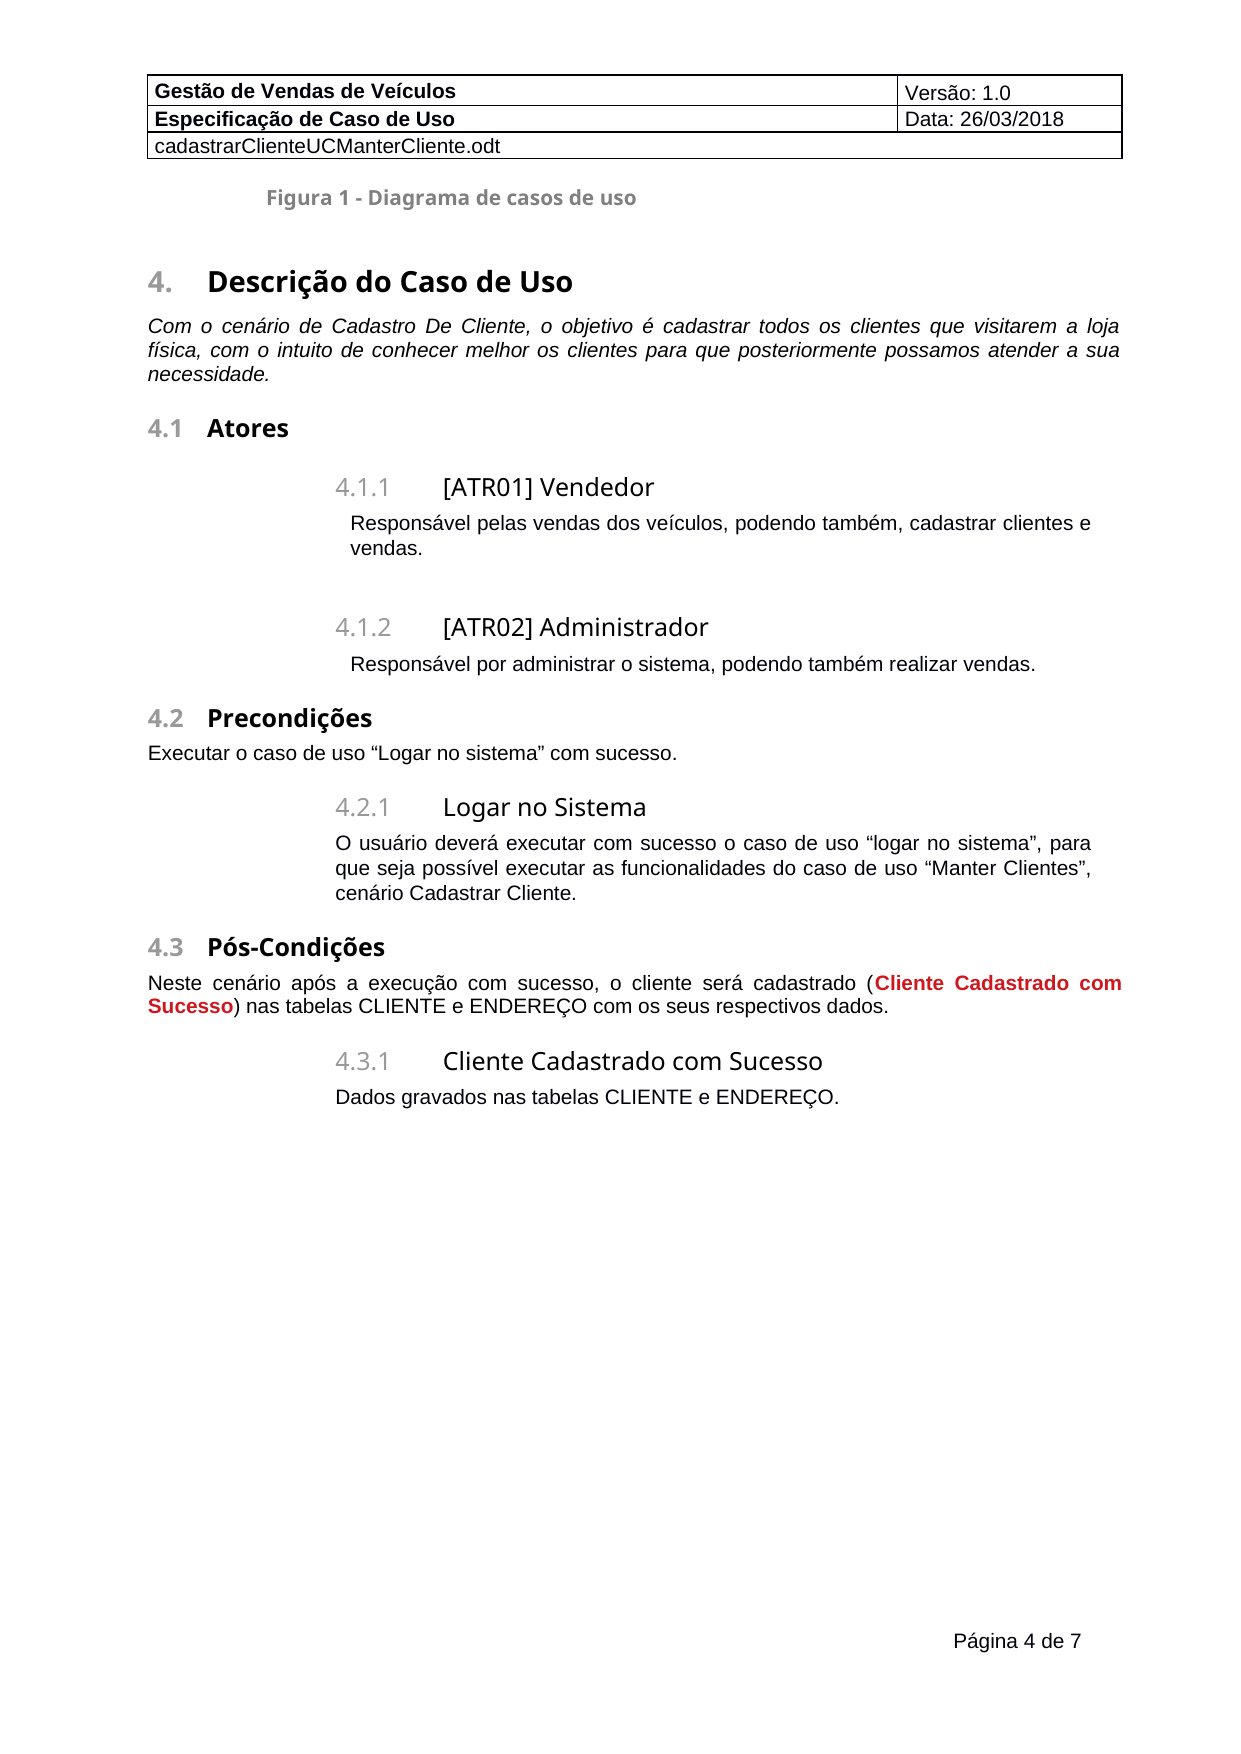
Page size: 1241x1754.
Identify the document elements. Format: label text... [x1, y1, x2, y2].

title Atores [148, 411, 1122, 445]
text Dados gravados nas tabelas CLIENTE e ENDEREÇO. [335, 1083, 1092, 1108]
text Figura 1 - Diagrama de casos de uso [266, 183, 1092, 212]
text Responsável pelas vendas dos veículos, podendo também, cadastrar clientes e vendas. [350, 510, 1092, 560]
title [ATR02] Administrador [335, 610, 1205, 644]
text Executar o caso de uso “Logar no sistema” com sucesso. [148, 741, 1122, 765]
title Logar no Sistema [335, 790, 1205, 824]
title Descrição do Caso de Uso [148, 262, 1122, 301]
title Precondições [148, 700, 1122, 734]
title [ATR01] Vendedor [335, 470, 1205, 504]
text Neste cenário após a execução com sucesso, o cliente será cadastrado (Cliente Cadastrado com Sucesso) nas tabelas CLIENTE e ENDEREÇO com os seus respectivos dados. [148, 970, 1122, 1018]
text Com o cenário de Cadastro De Cliente, o objetivo é cadastrar todos os clientes que visitarem a loja física, com o intuito de conhecer melhor os clientes para que posteriormente possamos atender a sua necessidade. [148, 314, 1122, 386]
title Cliente Cadastrado com Sucesso [335, 1043, 1205, 1077]
title Pós-Condições [148, 930, 1122, 964]
text O usuário deverá executar com sucesso o caso de uso “logar no sistema”, para que seja possível executar as funcionalidades do caso de uso “Manter Clientes”, cenário Cadastrar Cliente. [335, 830, 1092, 905]
text Responsável por administrar o sistema, podendo também realizar vendas. [350, 650, 1092, 675]
